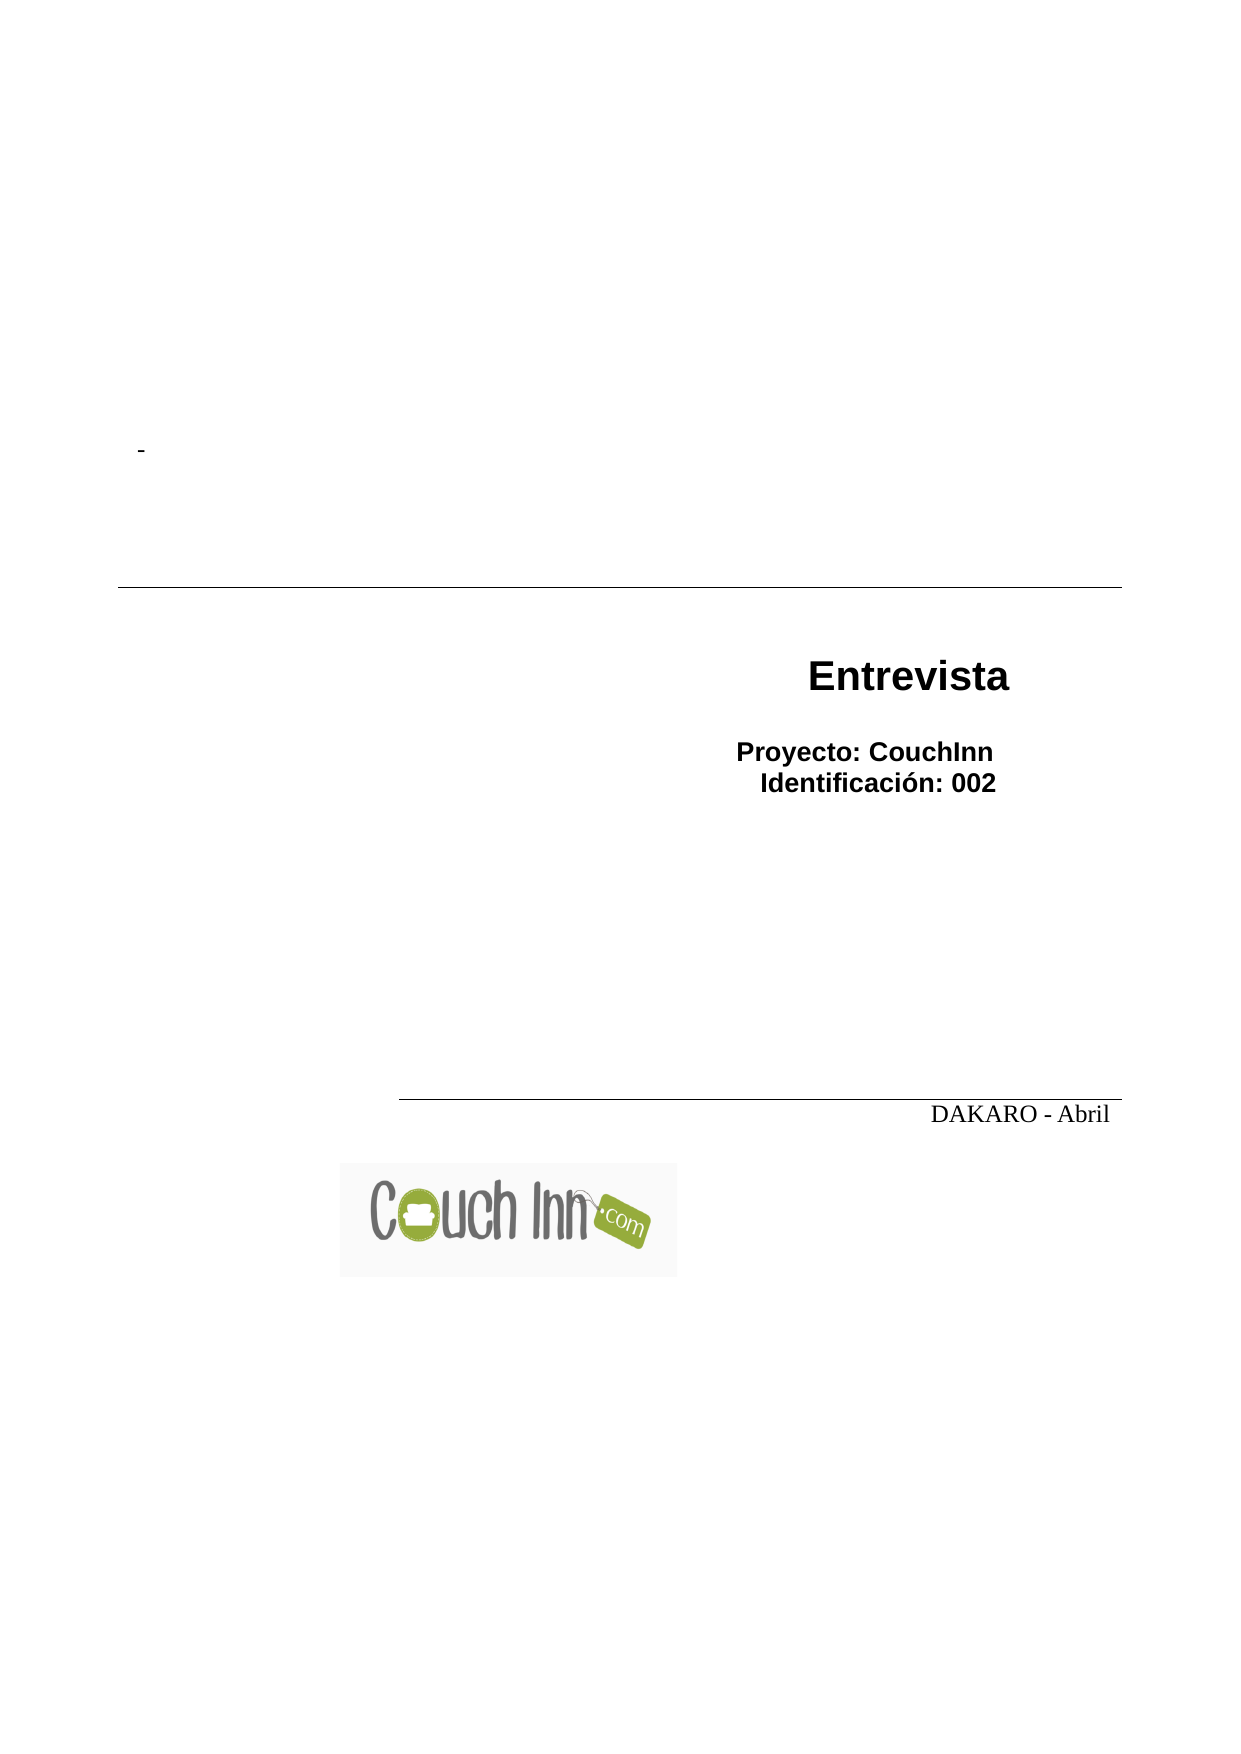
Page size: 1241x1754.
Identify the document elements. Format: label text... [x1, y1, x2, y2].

text Identificación: 002 [418, 767, 1000, 798]
text - [118, 434, 1122, 463]
text Entrevista [118, 652, 1013, 699]
text Proyecto: CouchInn [118, 736, 1034, 767]
text DAKARO - Abril [118, 1099, 1122, 1128]
